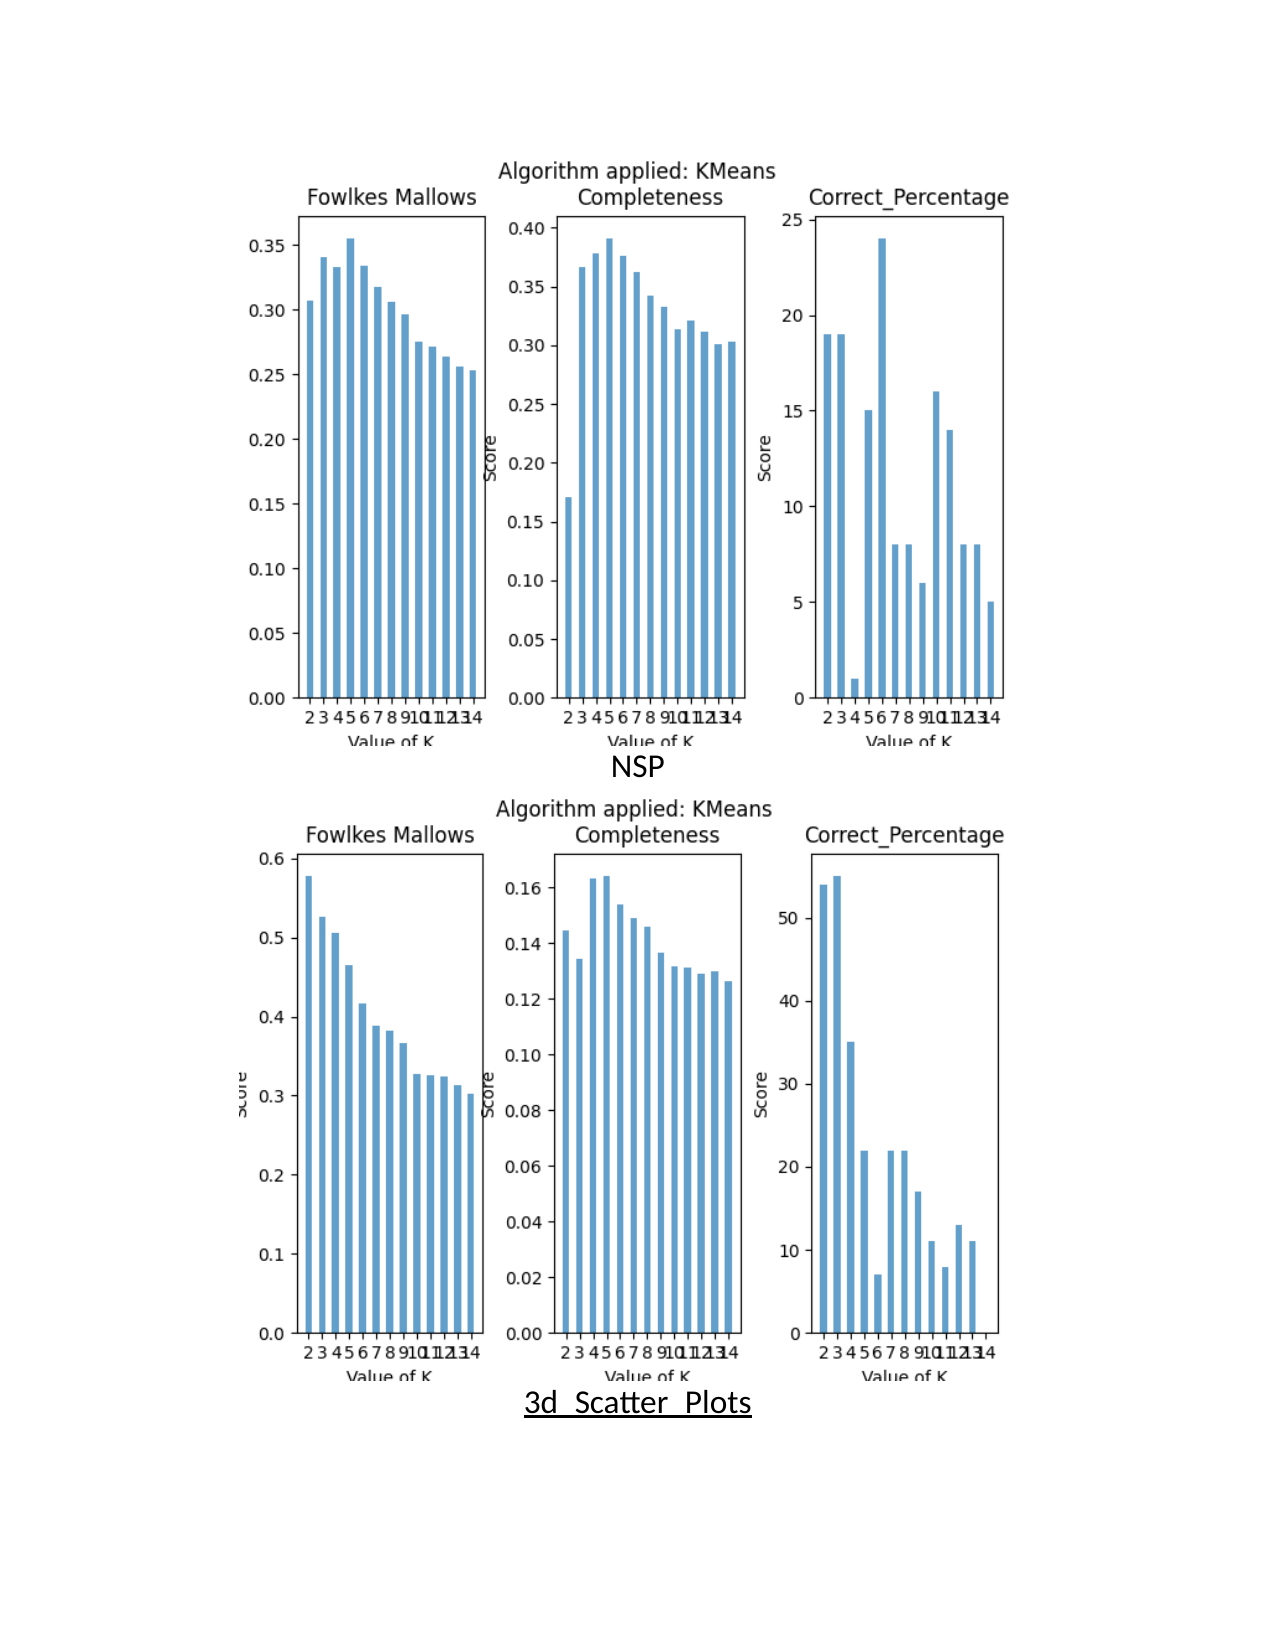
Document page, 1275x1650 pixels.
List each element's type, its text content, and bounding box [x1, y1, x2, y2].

text NSP [187, 197, 1087, 786]
picture [239, 787, 1030, 1381]
picture [240, 150, 1035, 746]
text 3d_Scatter_Plots [187, 852, 1087, 1421]
